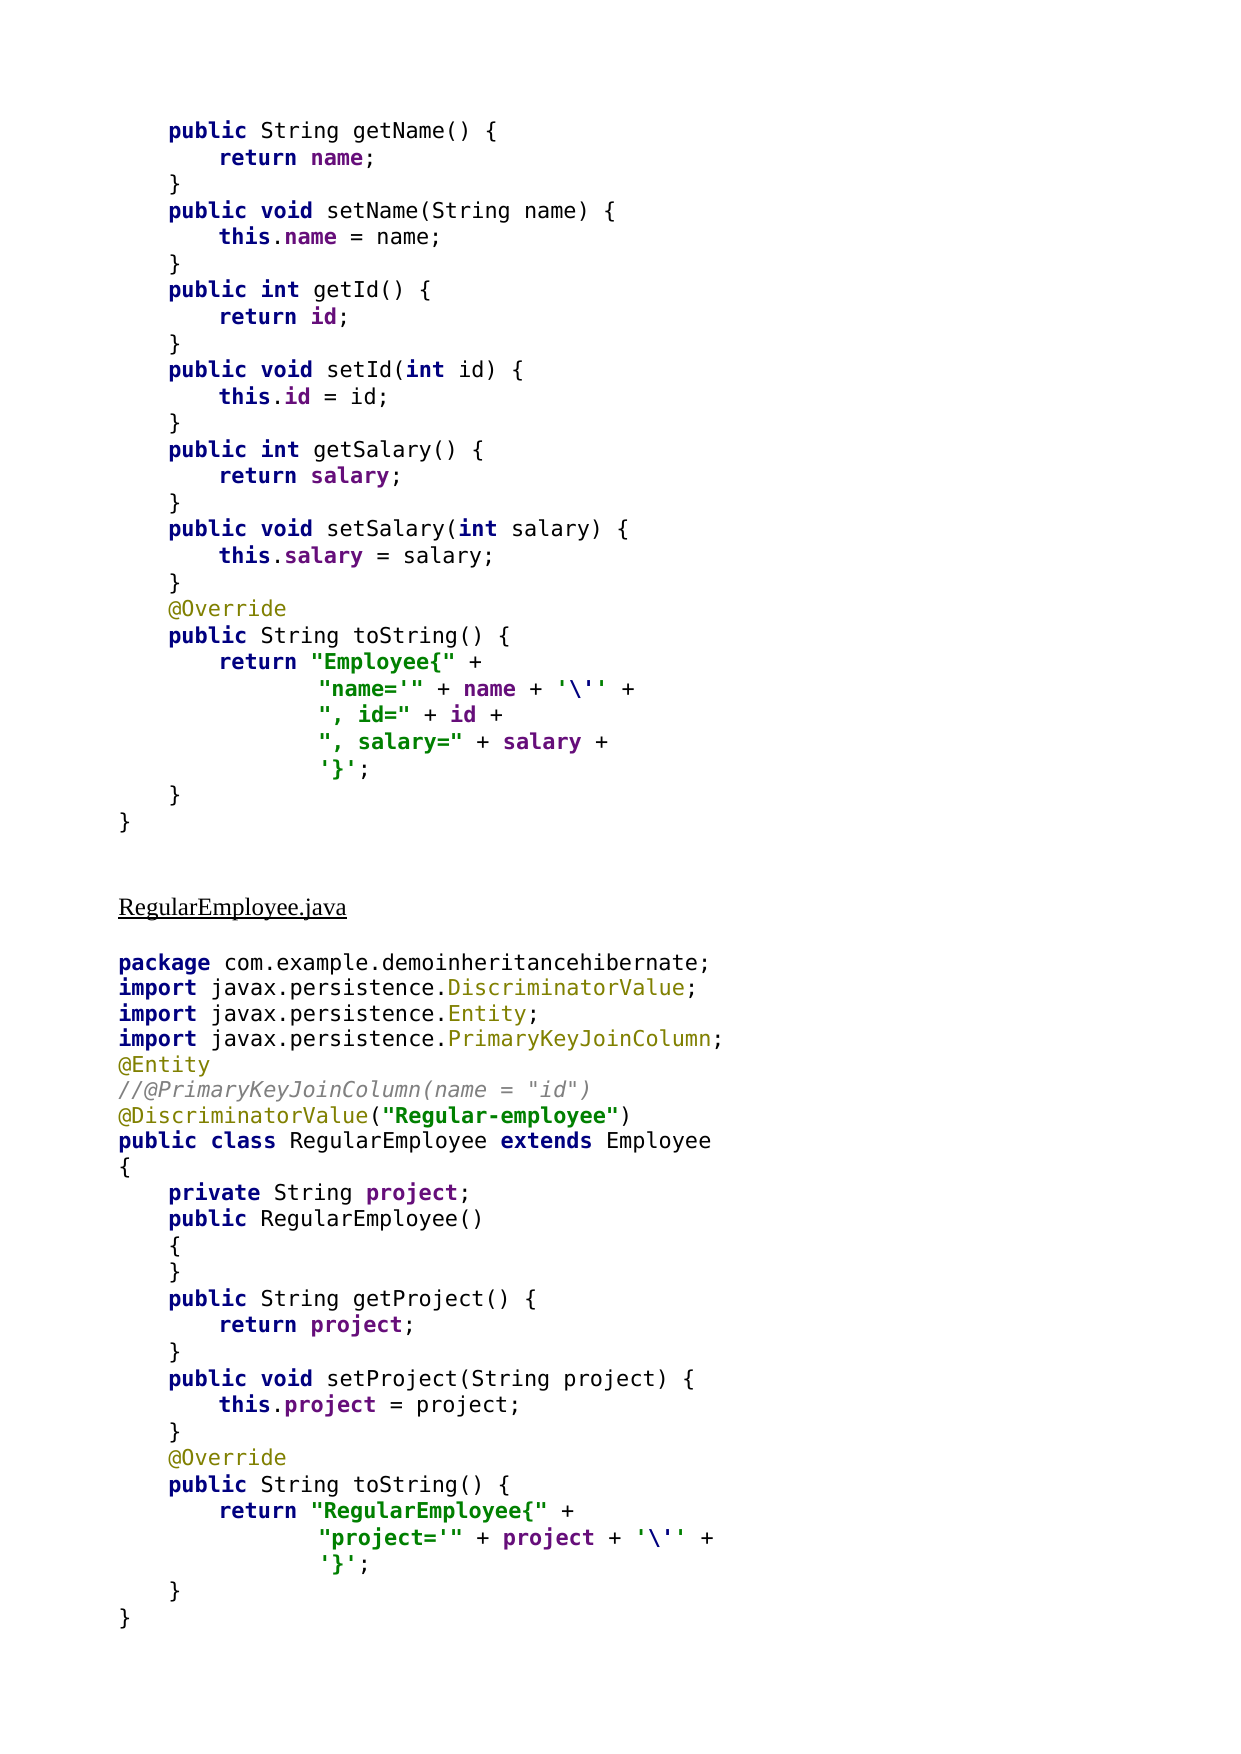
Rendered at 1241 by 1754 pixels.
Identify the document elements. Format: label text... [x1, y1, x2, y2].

text '}'; [118, 756, 1122, 782]
text public int getSalary() { [118, 437, 1122, 463]
text public String toString() { [118, 623, 1122, 649]
text } [118, 171, 1122, 198]
text return salary; [118, 463, 1122, 490]
text import javax.persistence.DiscriminatorValue; [118, 976, 1122, 1001]
text import javax.persistence.PrimaryKeyJoinColumn; [118, 1027, 1122, 1052]
text public class RegularEmployee extends Employee [118, 1129, 1122, 1154]
text } [118, 1419, 1122, 1445]
text { [118, 1154, 1122, 1180]
text } [118, 1605, 1122, 1630]
text this.salary = salary; [118, 543, 1122, 570]
text return "Employee{" + [118, 649, 1122, 676]
text private String project; [118, 1180, 1122, 1206]
text "project='" + project + '\'' + [118, 1525, 1122, 1552]
text } [118, 1259, 1122, 1286]
text public void setId(int id) { [118, 357, 1122, 384]
text } [118, 809, 1122, 834]
text public void setProject(String project) { [118, 1366, 1122, 1392]
text } [118, 782, 1122, 809]
text ", salary=" + salary + [118, 729, 1122, 756]
text return name; [118, 145, 1122, 171]
text @Entity [118, 1052, 1122, 1078]
text return id; [118, 304, 1122, 331]
text } [118, 570, 1122, 596]
text { [118, 1233, 1122, 1259]
text public void setSalary(int salary) { [118, 517, 1122, 543]
text RegularEmployee.java [118, 892, 1122, 921]
text import javax.persistence.Entity; [118, 1001, 1122, 1027]
text } [118, 1578, 1122, 1605]
text public String toString() { [118, 1472, 1122, 1498]
text } [118, 410, 1122, 437]
text '}'; [118, 1552, 1122, 1578]
text @DiscriminatorValue("Regular-employee") [118, 1103, 1122, 1129]
text package com.example.demoinheritancehibernate; [118, 950, 1122, 976]
text "name='" + name + '\'' + [118, 676, 1122, 702]
text @Override [118, 1445, 1122, 1472]
text } [118, 251, 1122, 277]
text ", id=" + id + [118, 702, 1122, 729]
text //@PrimaryKeyJoinColumn(name = "id") [118, 1078, 1122, 1103]
text public void setName(String name) { [118, 198, 1122, 224]
text @Override [118, 596, 1122, 623]
text return project; [118, 1312, 1122, 1339]
text public int getId() { [118, 277, 1122, 304]
text } [118, 490, 1122, 517]
text } [118, 1339, 1122, 1366]
text public String getName() { [118, 118, 1122, 145]
text public String getProject() { [118, 1286, 1122, 1312]
text return "RegularEmployee{" + [118, 1498, 1122, 1525]
text this.project = project; [118, 1392, 1122, 1419]
text this.name = name; [118, 224, 1122, 251]
text } [118, 331, 1122, 357]
text this.id = id; [118, 384, 1122, 410]
text public RegularEmployee() [118, 1206, 1122, 1233]
